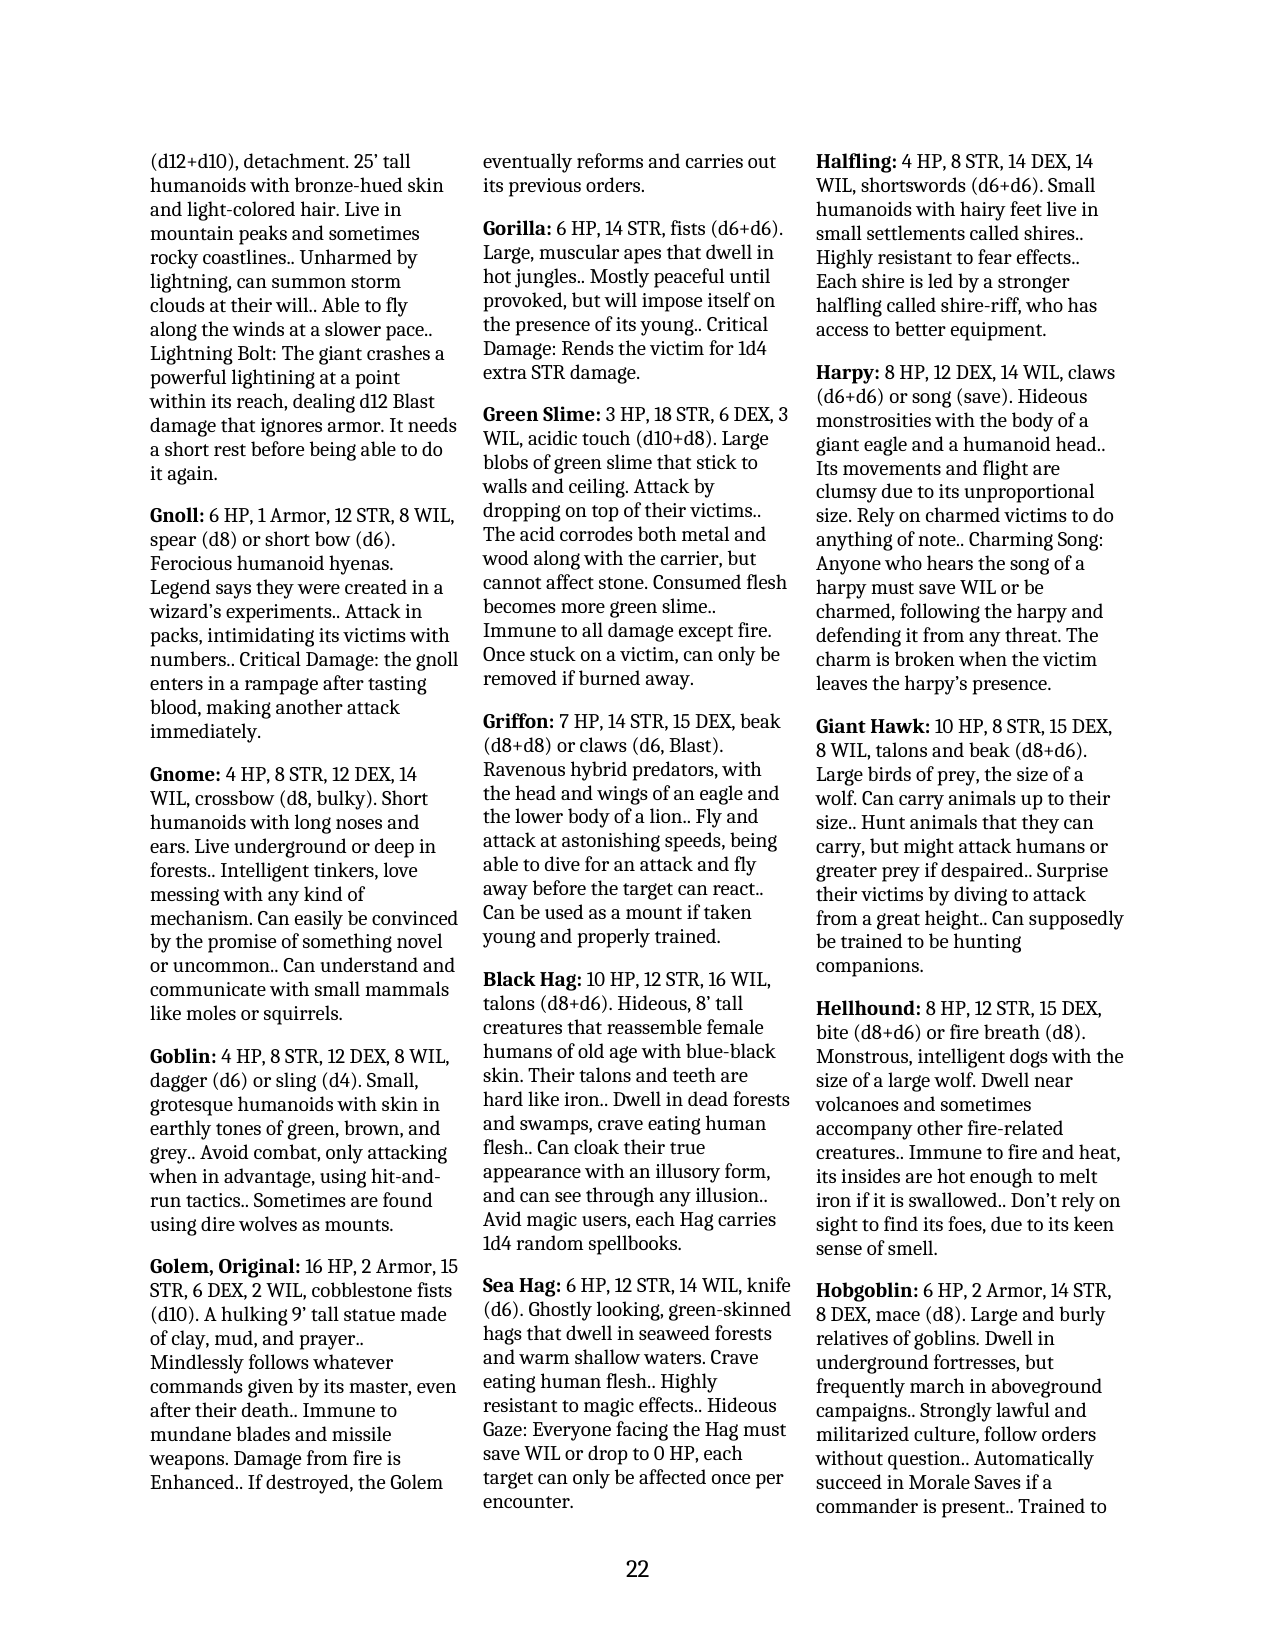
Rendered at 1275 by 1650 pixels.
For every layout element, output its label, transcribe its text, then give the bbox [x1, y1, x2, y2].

text Sea Hag: 6 HP, 12 STR, 14 WIL, knife (d6). Ghostly looking, green-skinned hags that dwell in seaweed forests and warm shallow waters. Crave eating human flesh.. Highly resistant to magic effects.. Hideous Gaze: Everyone facing the Hag must save WIL or drop to 0 HP, each target can only be affected once per encounter. [483, 1274, 792, 1513]
text Gnome: 4 HP, 8 STR, 12 DEX, 14 WIL, crossbow (d8, bulky). Short humanoids with long noses and ears. Live underground or deep in forests.. Intelligent tinkers, love messing with any kind of mechanism. Can easily be convinced by the promise of something novel or uncommon.. Can understand and communicate with small mammals like moles or squirrels. [150, 762, 459, 1026]
text Green Slime: 3 HP, 18 STR, 6 DEX, 3 WIL, acidic touch (d10+d8). Large blobs of green slime that stick to walls and ceiling. Attack by dropping on top of their victims.. The acid corrodes both metal and wood along with the carrier, but cannot affect stone. Consumed flesh becomes more green slime.. Immune to all damage except fire. Once stuck on a victim, can only be removed if burned away. [483, 403, 792, 691]
text eventually reforms and carries out its previous orders. [483, 150, 792, 198]
text Goblin: 4 HP, 8 STR, 12 DEX, 8 WIL, dagger (d6) or sling (d4). Small, grotesque humanoids with skin in earthly tones of green, brown, and grey.. Avoid combat, only attacking when in advantage, using hit-and-run tactics.. Sometimes are found using dire wolves as mounts. [150, 1045, 459, 1236]
text Hobgoblin: 6 HP, 2 Armor, 14 STR, 8 DEX, mace (d8). Large and burly relatives of goblins. Dwell in underground fortresses, but frequently march in aboveground campaigns.. Strongly lawful and militarized culture, follow orders without question.. Automatically succeed in Morale Saves if a commander is present.. Trained to [816, 1279, 1125, 1519]
text Gorilla: 6 HP, 14 STR, fists (d6+d6). Large, muscular apes that dwell in hot jungles.. Mostly peaceful until provoked, but will impose itself on the presence of its young.. Critical Damage: Rends the victim for 1d4 extra STR damage. [483, 217, 792, 384]
text Harpy: 8 HP, 12 DEX, 14 WIL, claws (d6+d6) or song (save). Hideous monstrosities with the body of a giant eagle and a humanoid head.. Its movements and flight are clumsy due to its unproportional size. Rely on charmed victims to do anything of note.. Charming Song: Anyone who hears the song of a harpy must save WIL or be charmed, following the harpy and defending it from any threat. The charm is broken when the victim leaves the harpy’s presence. [816, 360, 1125, 696]
text Giant Hawk: 10 HP, 8 STR, 15 DEX, 8 WIL, talons and beak (d8+d6). Large birds of prey, the size of a wolf. Can carry animals up to their size.. Hunt animals that they can carry, but might attack humans or greater prey if despaired.. Surprise their victims by diving to attack from a great height.. Can supposedly be trained to be hunting companions. [816, 714, 1125, 978]
text Gnoll: 6 HP, 1 Armor, 12 STR, 8 WIL, spear (d8) or short bow (d6). Ferocious humanoid hyenas. Legend says they were created in a wizard’s experiments.. Attack in packs, intimidating its victims with numbers.. Critical Damage: the gnoll enters in a rampage after tasting blood, making another attack immediately. [150, 504, 459, 744]
text Hellhound: 8 HP, 12 STR, 15 DEX, bite (d8+d6) or fire breath (d8). Monstrous, intelligent dogs with the size of a large wolf. Dwell near volcanoes and sometimes accompany other fire-related creatures.. Immune to fire and heat, its insides are hot enough to melt iron if it is swallowed.. Don’t rely on sight to find its foes, due to its keen sense of smell. [816, 997, 1125, 1260]
text Golem, Original: 16 HP, 2 Armor, 15 STR, 6 DEX, 2 WIL, cobblestone fists (d10). A hulking 9’ tall statue made of clay, mud, and prayer.. Mindlessly follows whatever commands given by its master, even after their death.. Immune to mundane blades and missile weapons. Damage from fire is Enhanced.. If destroyed, the Golem [150, 1255, 459, 1495]
text (d12+d10), detachment. 25’ tall humanoids with bronze-hued skin and light-colored hair. Live in mountain peaks and sometimes rocky coastlines.. Unharmed by lightning, can summon storm clouds at their will.. Able to fly along the winds at a slower pace.. Lightning Bolt: The giant crashes a powerful lightining at a point within its reach, dealing d12 Blast damage that ignores armor. It needs a short rest before being able to do it again. [150, 150, 459, 485]
text Halfling: 4 HP, 8 STR, 14 DEX, 14 WIL, shortswords (d6+d6). Small humanoids with hairy feet live in small settlements called shires.. Highly resistant to fear effects.. Each shire is led by a stronger halfling called shire-riff, who has access to better equipment. [816, 150, 1125, 342]
text Black Hag: 10 HP, 12 STR, 16 WIL, talons (d8+d6). Hideous, 8’ tall creatures that reassemble female humans of old age with blue-black skin. Their talons and teeth are hard like iron.. Dwell in dead forests and swamps, crave eating human flesh.. Can cloak their true appearance with an illusory form, and can see through any illusion.. Avid magic users, each Hag carries 1d4 random spellbooks. [483, 968, 792, 1255]
text Griffon: 7 HP, 14 STR, 15 DEX, beak (d8+d8) or claws (d6, Blast). Ravenous hybrid predators, with the head and wings of an eagle and the lower body of a lion.. Fly and attack at astonishing speeds, being able to dive for an attack and fly away before the target can react.. Can be used as a mount if taken young and properly trained. [483, 709, 792, 949]
